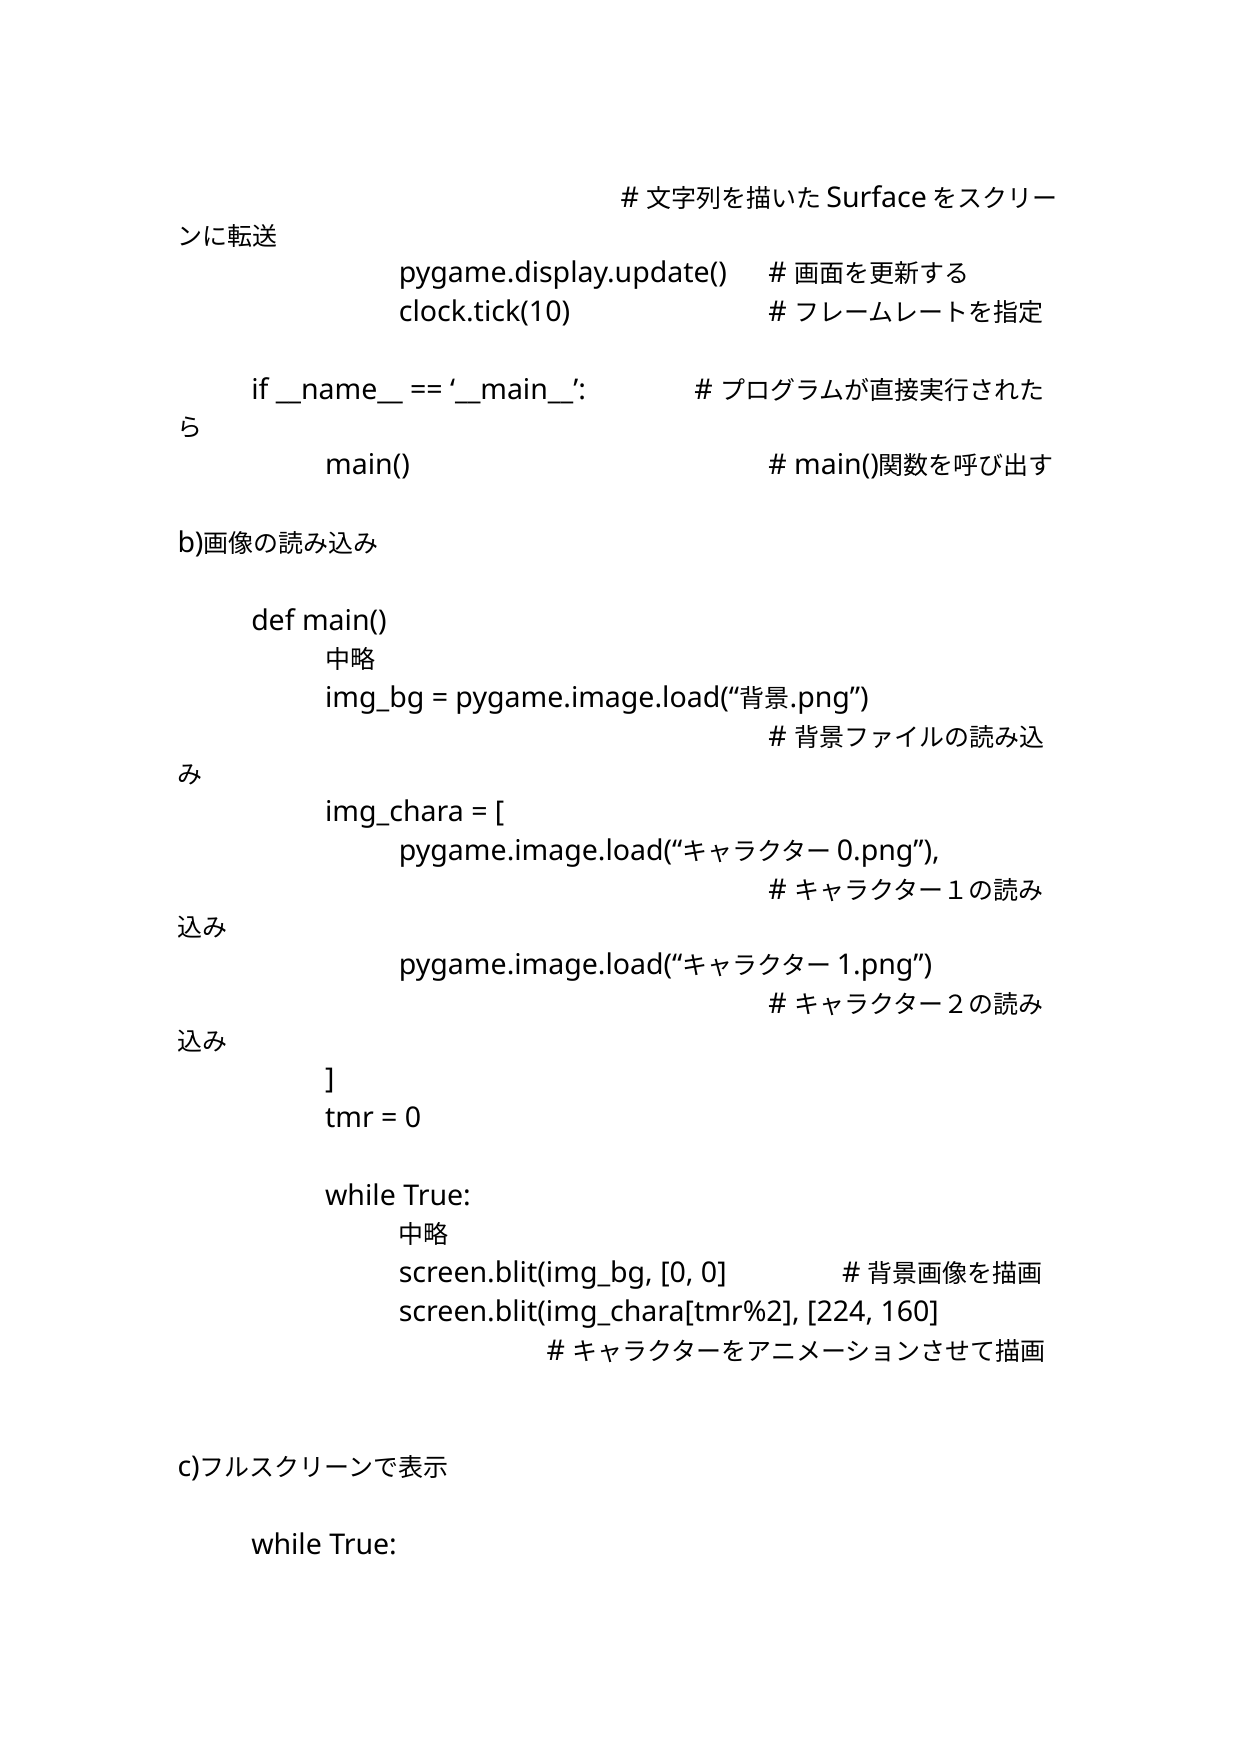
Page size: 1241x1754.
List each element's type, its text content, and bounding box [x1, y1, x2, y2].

text pygame.image.load(“キャラクター0.png”), [177, 830, 1063, 869]
text tmr = 0 [177, 1097, 1063, 1136]
text c)フルスクリーンで表示 [177, 1446, 1063, 1485]
text main() # main()関数を呼び出す [177, 444, 1063, 483]
text 中略 [177, 638, 1063, 677]
text # 背景ファイルの読み込み [177, 716, 1063, 791]
text ] [177, 1058, 1063, 1097]
text clock.tick(10) # フレームレートを指定 [177, 291, 1063, 330]
text while True: [177, 1174, 1063, 1213]
text img_bg = pygame.image.load(“背景.png”) [177, 677, 1063, 716]
text # 文字列を描いたSurfaceをスクリーンに転送 [177, 177, 1063, 252]
text 中略 [177, 1213, 1063, 1252]
text def main() [177, 599, 1063, 638]
text # キャラクター２の読み込み [177, 983, 1063, 1058]
text # キャラクター１の読み込み [177, 869, 1063, 944]
text screen.blit(img_chara[tmr%2], [224, 160] [177, 1291, 1063, 1330]
text screen.blit(img_bg, [0, 0] # 背景画像を描画 [177, 1252, 1063, 1291]
text pygame.display.update() # 画面を更新する [177, 252, 1063, 291]
text if __name__ == ‘__main__’: # プログラムが直接実行されたら [177, 369, 1063, 444]
text img_chara = [ [177, 791, 1063, 830]
text pygame.image.load(“キャラクター1.png”) [177, 944, 1063, 983]
text while True: [177, 1524, 1063, 1563]
text b)画像の読み込み [177, 522, 1063, 561]
text # キャラクターをアニメーションさせて描画 [177, 1330, 1063, 1369]
